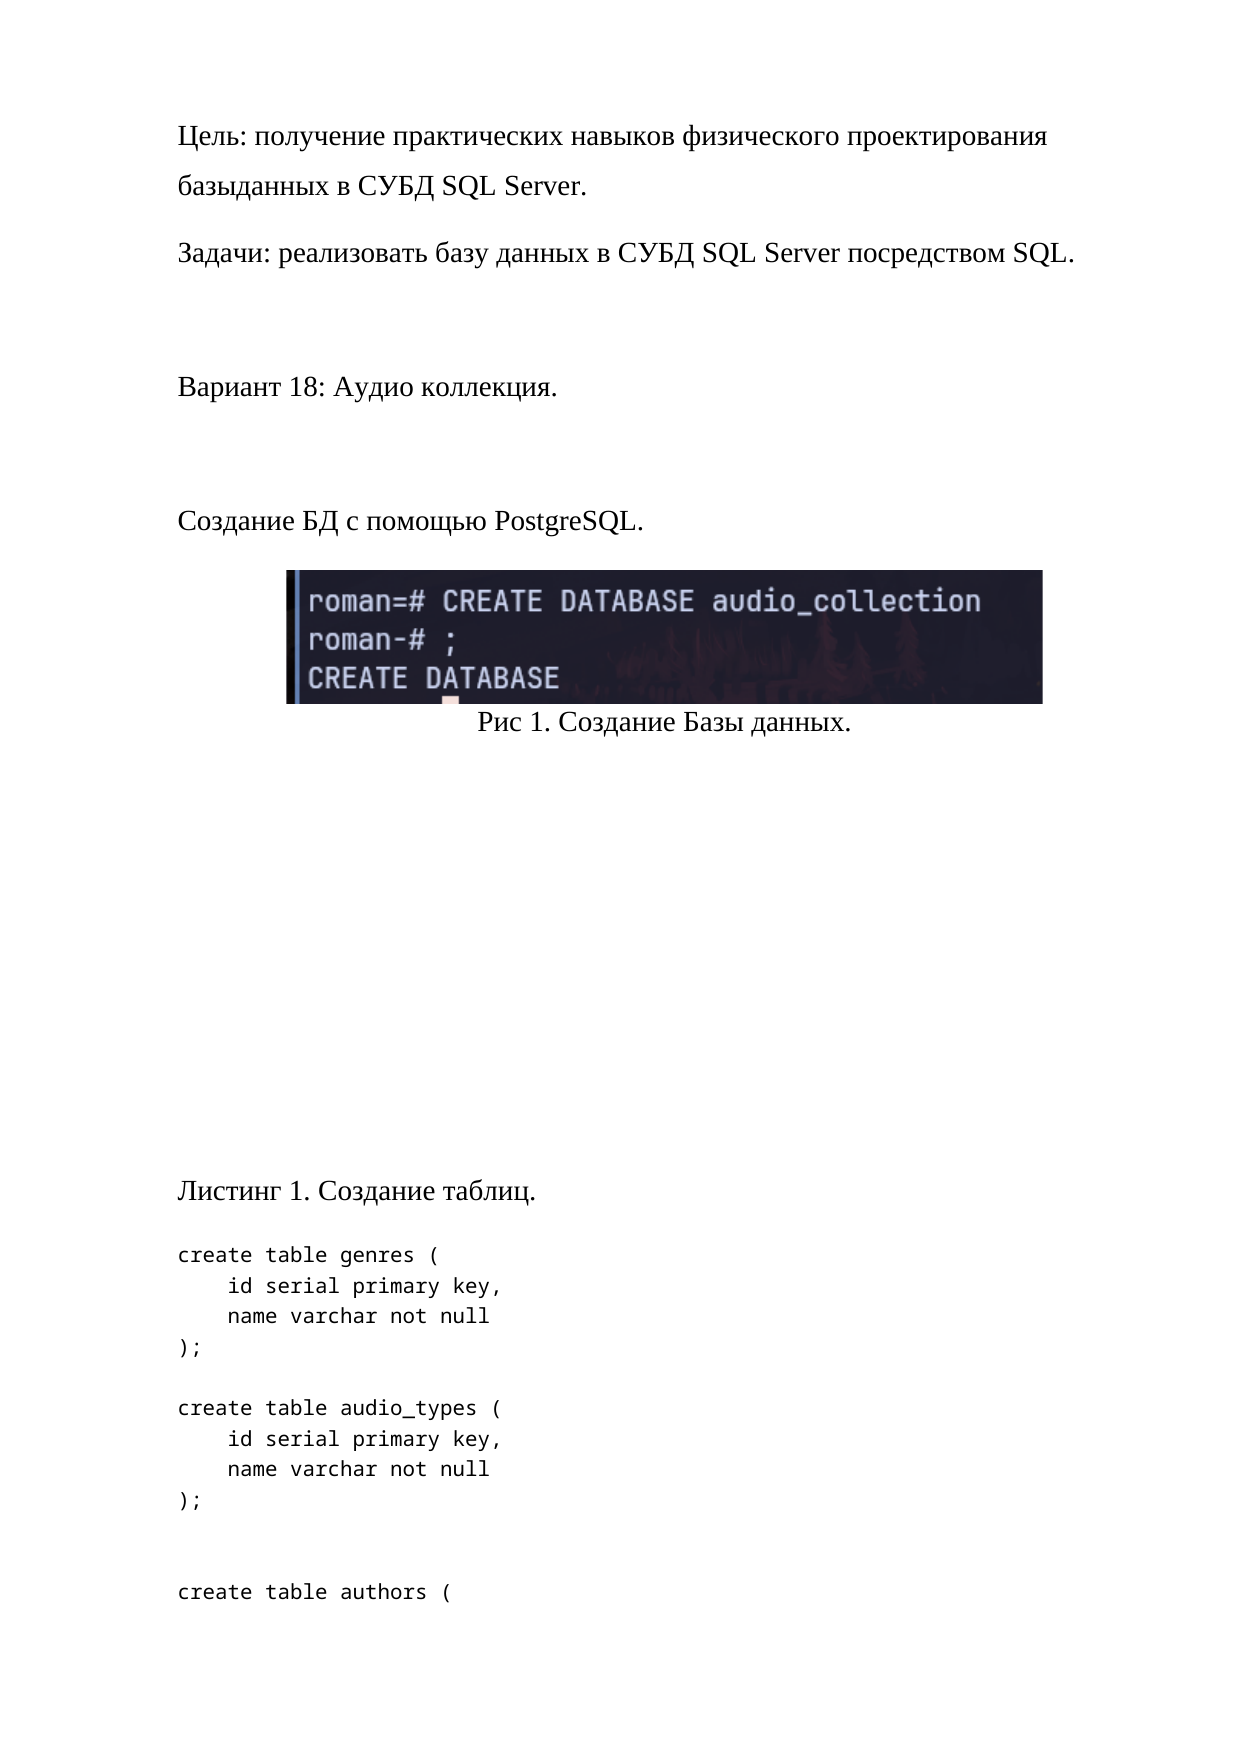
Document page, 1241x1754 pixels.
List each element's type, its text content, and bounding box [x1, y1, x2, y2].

text create table authors ( [177, 1577, 1152, 1605]
text id serial primary key, [177, 1424, 1152, 1452]
text create table genres ( [177, 1240, 1152, 1268]
text ); [177, 1485, 1152, 1513]
text name varchar not null [177, 1301, 1152, 1330]
text Рис 1. Создание Базы данных. [177, 704, 1152, 738]
text ); [177, 1332, 1152, 1360]
text name varchar not null [177, 1454, 1152, 1483]
text Вариант 18: Аудио коллекция. [177, 369, 1152, 403]
text create table audio_types ( [177, 1393, 1152, 1422]
text Цель: получение практических навыков физического проектирования базыданных в СУБД SQL Server. [177, 118, 1152, 202]
picture [286, 570, 1043, 704]
text Задачи: реализовать базу данных в СУБД SQL Server посредством SQL. [177, 235, 1152, 269]
text Листинг 1. Создание таблиц. [177, 1173, 1152, 1207]
text Создание БД с помощью PostgreSQL. [177, 503, 1152, 537]
text id serial primary key, [177, 1271, 1152, 1299]
